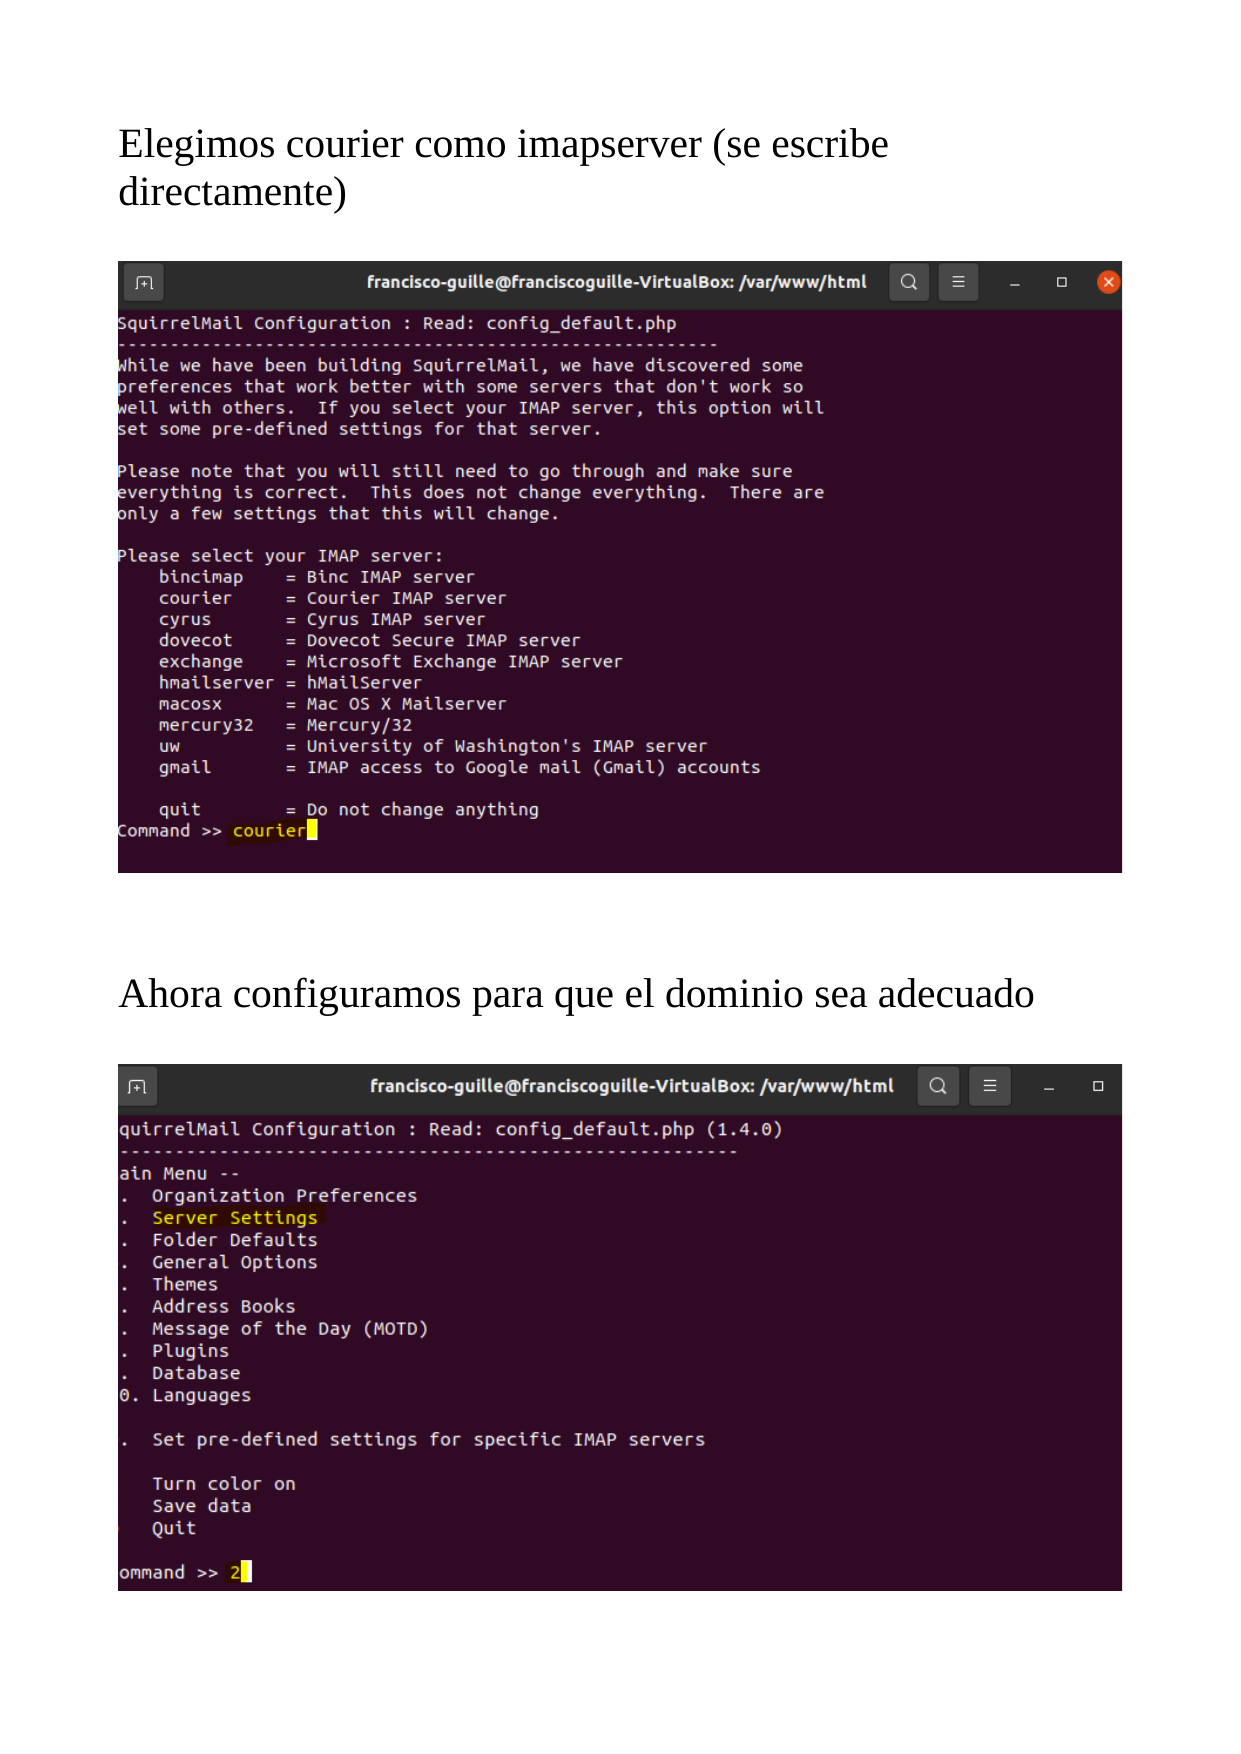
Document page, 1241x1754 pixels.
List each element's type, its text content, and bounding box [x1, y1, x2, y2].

text Ahora configuramos para que el dominio sea adecuado [118, 969, 1122, 1017]
text Elegimos courier como imapserver (se escribe directamente) [118, 118, 1122, 214]
picture [118, 261, 1123, 873]
picture [118, 1064, 1123, 1591]
